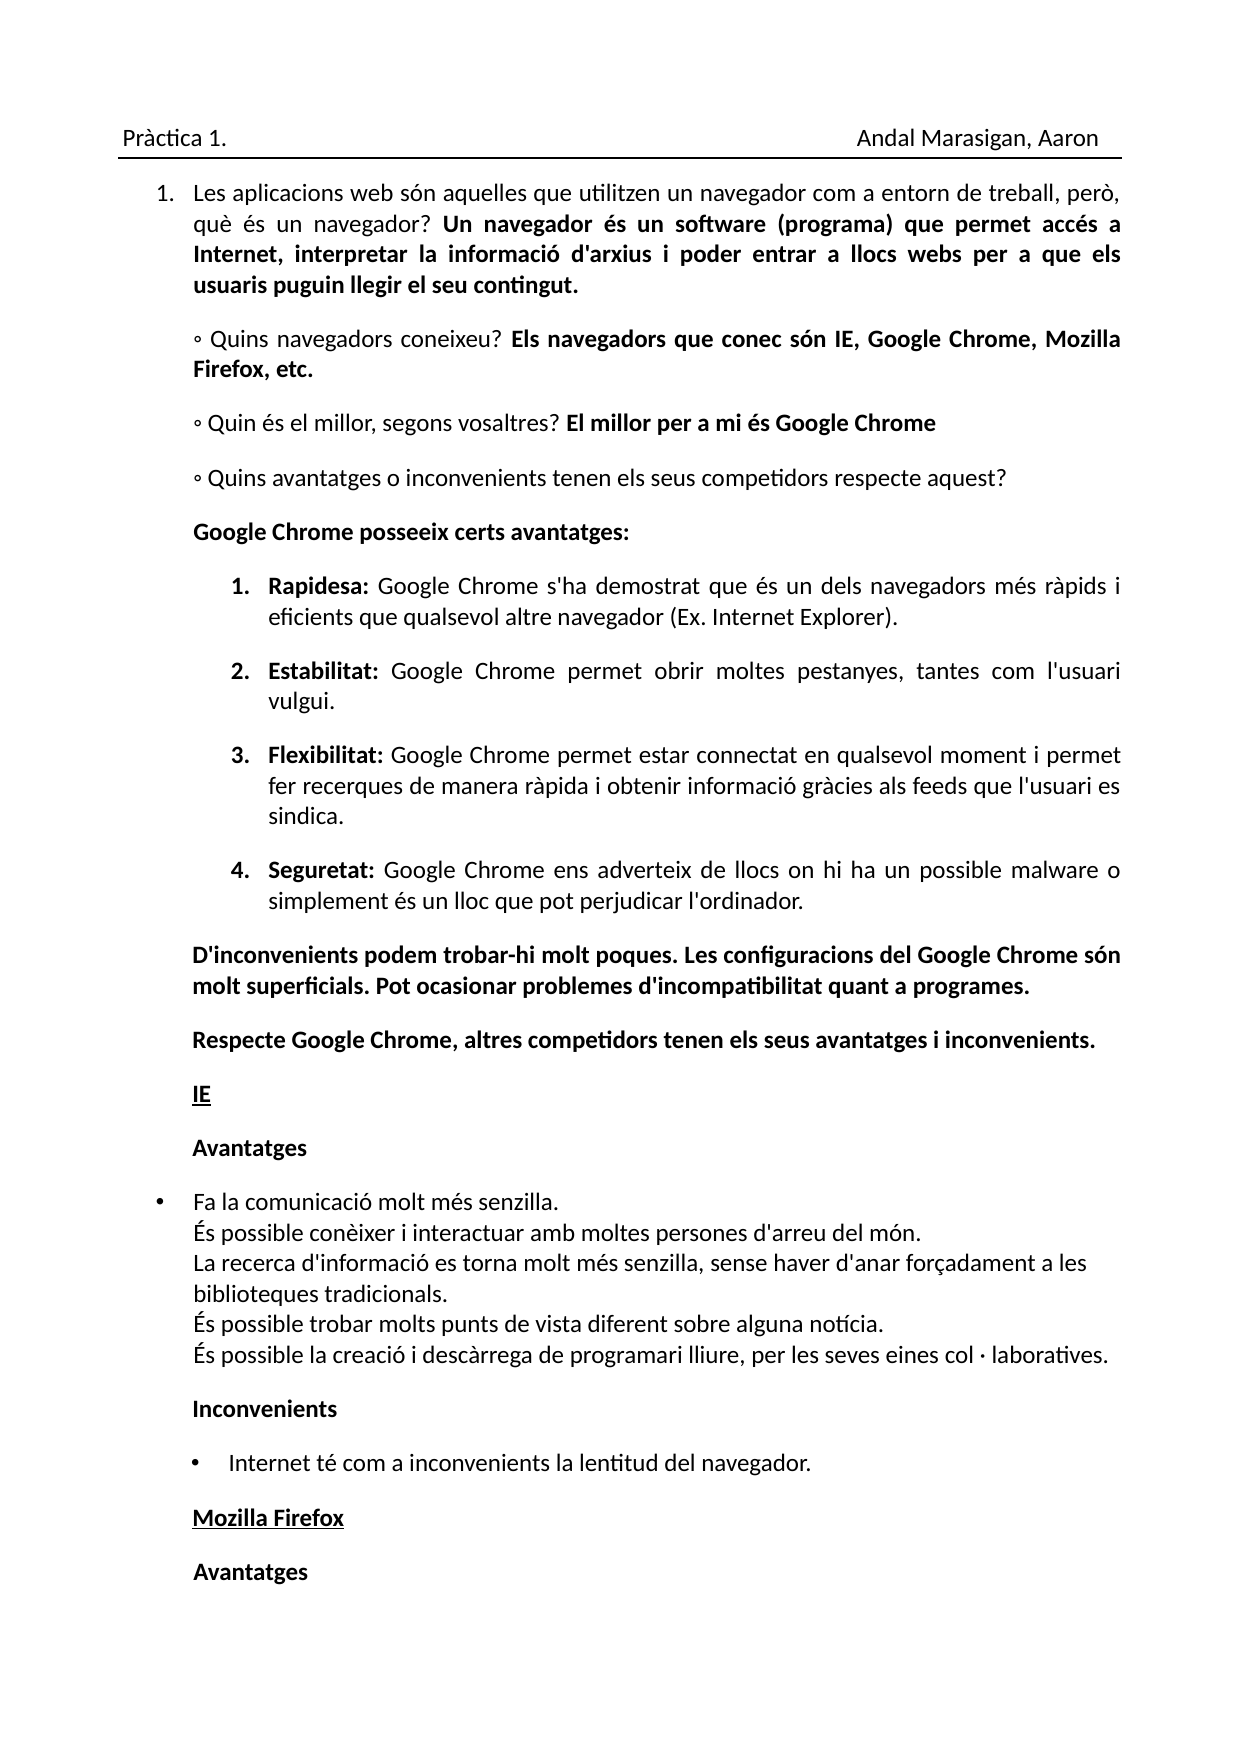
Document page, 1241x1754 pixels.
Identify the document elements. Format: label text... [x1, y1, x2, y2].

text Mozilla Firefox [192, 1502, 1122, 1532]
list Rapidesa: Google Chrome s'ha demostrat que és un dels navegadors més ràpids i eficients que qualsevol altre navegador (Ex. Internet Explorer). [231, 570, 1122, 631]
list Seguretat: Google Chrome ens adverteix de llocs on hi ha un possible malware o simplement és un lloc que pot perjudicar l'ordinador. [231, 855, 1122, 916]
list Google Chrome posseeix certs avantatges: [156, 516, 1122, 546]
list Fa la comunicació molt més senzilla. És possible conèixer i interactuar amb moltes persones d'arreu del món. La recerca d'informació es torna molt més senzilla, sense haver d'anar forçadament a les biblioteques tradicionals. És possible trobar molts punts de vista diferent sobre alguna notícia. És possible la creació i descàrrega de programari lliure, per les seves eines col · laboratives. [156, 1187, 1122, 1370]
list Avantatges [156, 1556, 1122, 1586]
list IE [154, 1078, 1122, 1109]
list Avantatges [154, 1132, 1122, 1163]
list ◦ Quins navegadors coneixeu? Els navegadors que conec són IE, Google Chrome, Mozilla Firefox, etc. [156, 323, 1122, 384]
list ◦ Quin és el millor, segons vosaltres? El millor per a mi és Google Chrome [156, 408, 1122, 438]
list Respecte Google Chrome, altres competidors tenen els seus avantatges i inconvenients. [154, 1024, 1122, 1054]
list Les aplicacions web són aquelles que utilitzen un navegador com a entorn de treball, però, què és un navegador? Un navegador és un software (programa) que permet accés a Internet, interpretar la informació d'arxius i poder entrar a llocs webs per a que els usuaris puguin llegir el seu contingut. [156, 177, 1122, 299]
list ◦ Quins avantatges o inconvenients tenen els seus competidors respecte aquest? [156, 462, 1122, 492]
text Pràctica 1. Andal Marasigan, Aaron [118, 118, 1122, 157]
list Inconvenients [192, 1393, 1122, 1424]
list Internet té com a inconvenients la lentitud del navegador. [191, 1447, 1122, 1478]
list Flexibilitat: Google Chrome permet estar connectat en qualsevol moment i permet fer recerques de manera ràpida i obtenir informació gràcies als feeds que l'usuari es sindica. [231, 739, 1122, 831]
list D'inconvenients podem trobar-hi molt poques. Les configuracions del Google Chrome són molt superficials. Pot ocasionar problemes d'incompatibilitat quant a programes. [154, 939, 1122, 1000]
list Estabilitat: Google Chrome permet obrir moltes pestanyes, tantes com l'usuari vulgui. [231, 655, 1122, 716]
